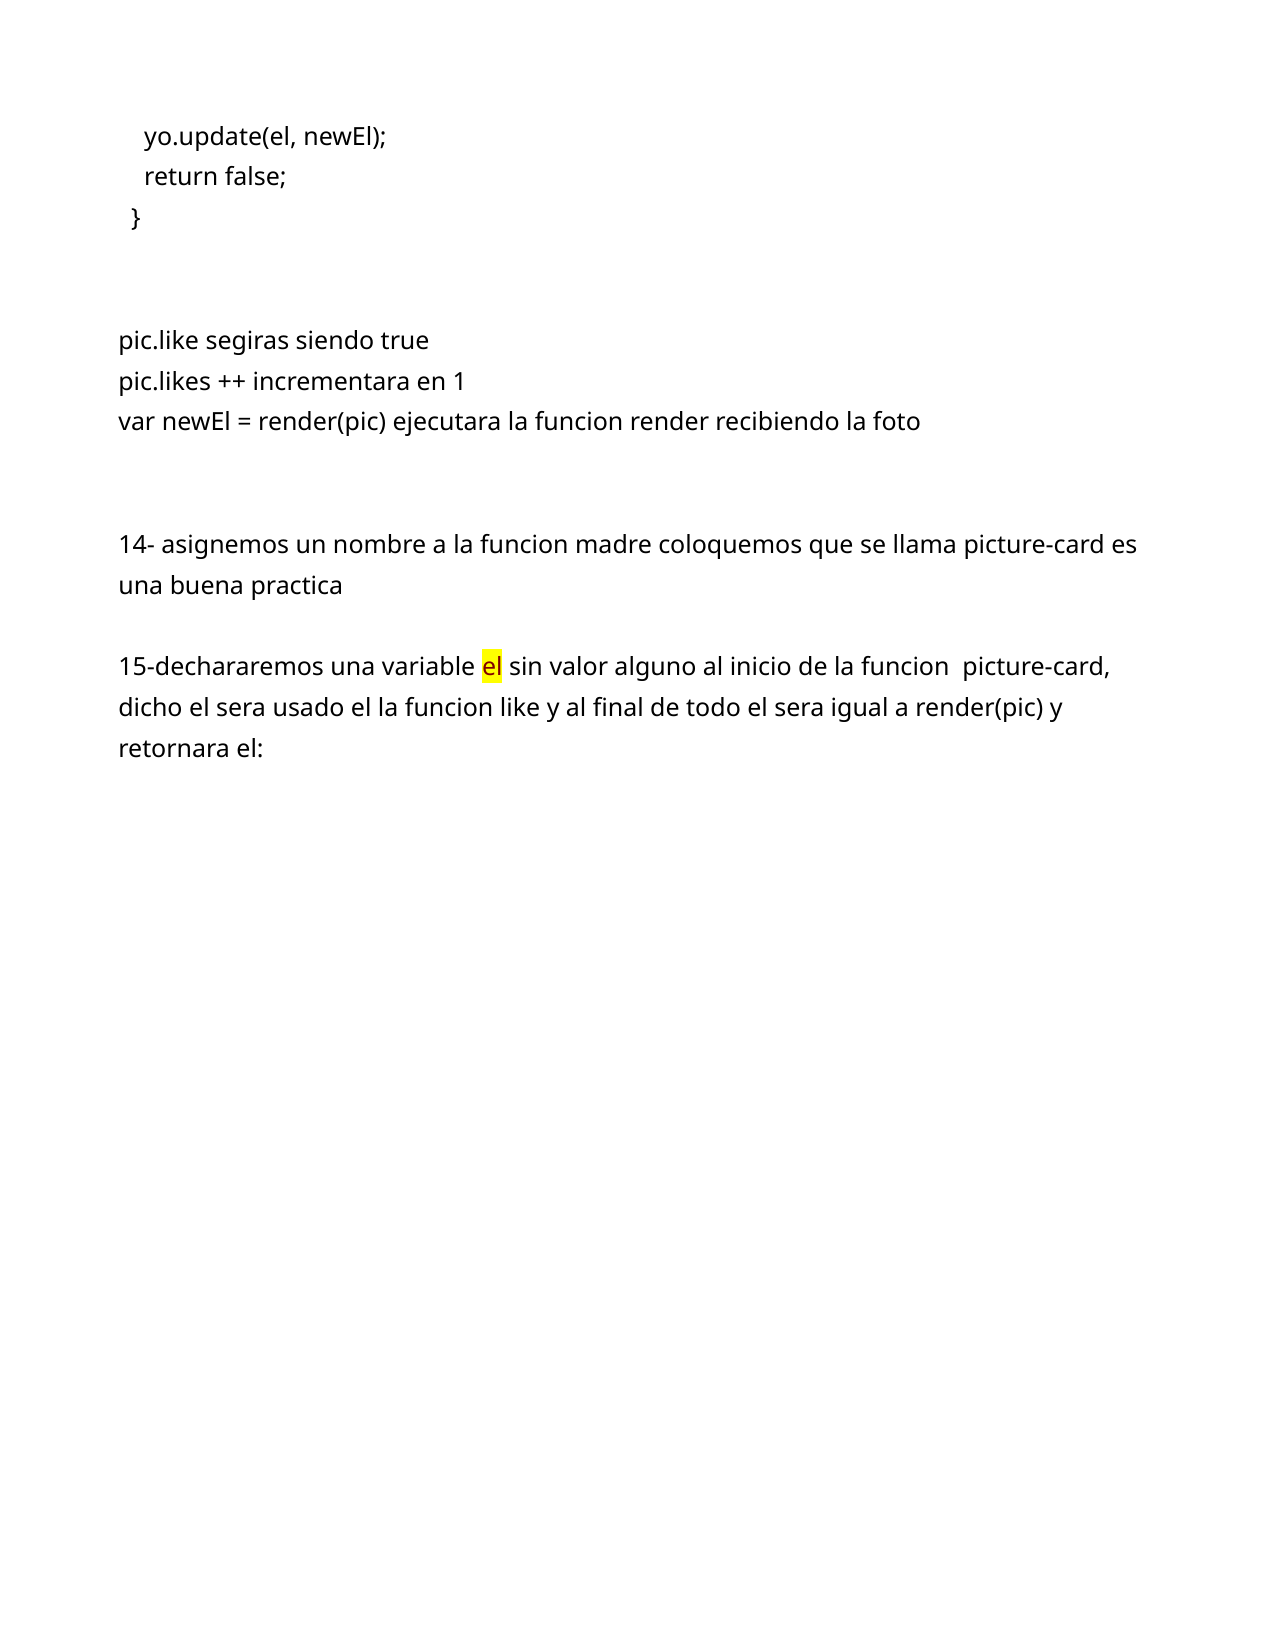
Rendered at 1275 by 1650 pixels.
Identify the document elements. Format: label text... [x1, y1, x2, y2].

text } [118, 200, 1157, 234]
text 14- asignemos un nombre a la funcion madre coloquemos que se llama picture-card es una buena practica [118, 526, 1157, 601]
text 15-dechararemos una variable el sin valor alguno al inicio de la funcion picture-card, dicho el sera usado el la funcion like y al final de todo el sera igual a render(pic) y retornara el: [118, 649, 1157, 765]
text yo.update(el, newEl); [118, 118, 1157, 152]
text return false; [118, 159, 1157, 193]
text pic.likes ++ incrementara en 1 [118, 363, 1157, 397]
text var newEl = render(pic) ejecutara la funcion render recibiendo la foto [118, 404, 1157, 438]
text pic.like segiras siendo true [118, 322, 1157, 356]
